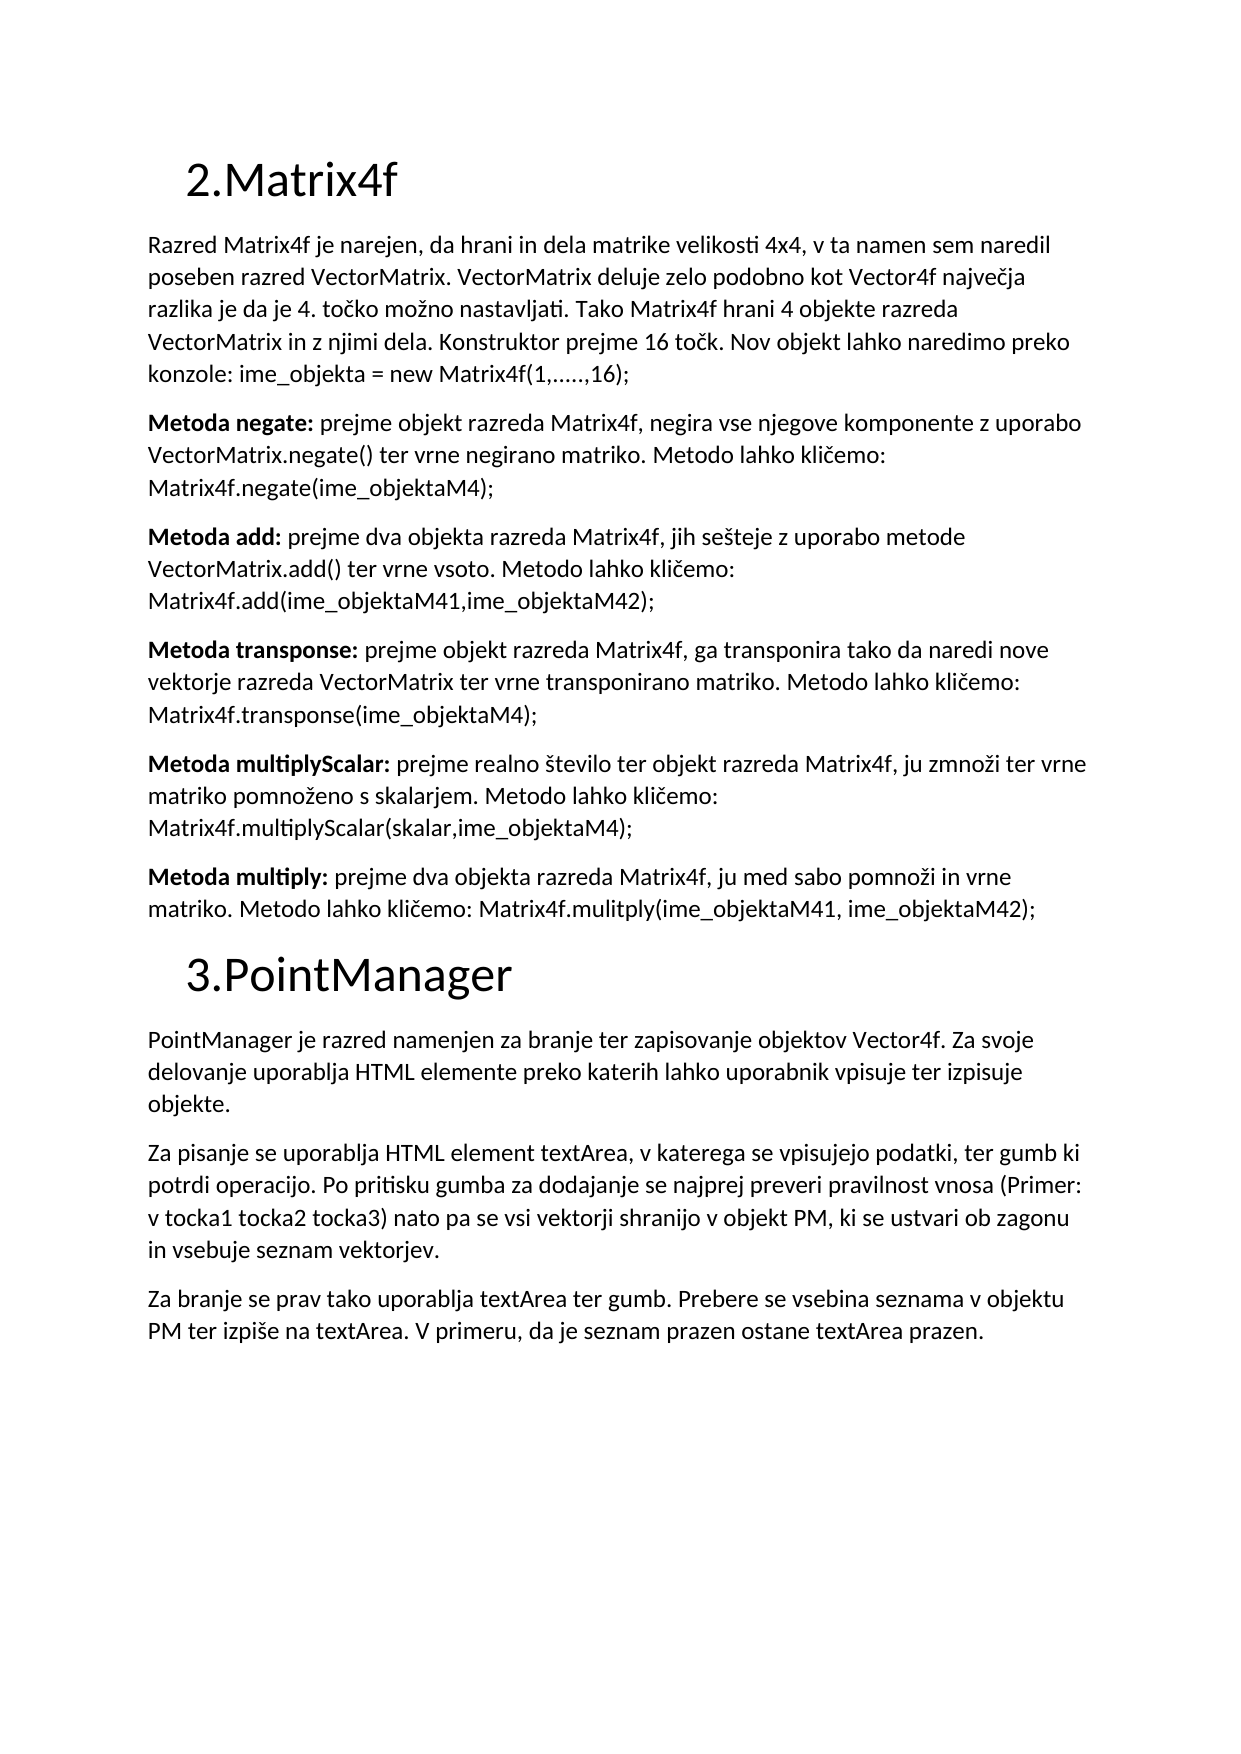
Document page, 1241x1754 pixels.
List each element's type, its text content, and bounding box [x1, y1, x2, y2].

list Matrix4f [185, 148, 1093, 209]
list PointManager [185, 942, 1093, 1003]
text Metoda add: prejme dva objekta razreda Matrix4f, jih sešteje z uporabo metode VectorMatrix.add() ter vrne vsoto. Metodo lahko kličemo: Matrix4f.add(ime_objektaM41,ime_objektaM42); [148, 521, 1093, 616]
text Razred Matrix4f je narejen, da hrani in dela matrike velikosti 4x4, v ta namen sem naredil poseben razred VectorMatrix. VectorMatrix deluje zelo podobno kot Vector4f največja razlika je da je 4. točko možno nastavljati. Tako Matrix4f hrani 4 objekte razreda VectorMatrix in z njimi dela. Konstruktor prejme 16 točk. Nov objekt lahko naredimo preko konzole: ime_objekta = new Matrix4f(1,.....,16); [148, 229, 1093, 389]
text Metoda transponse: prejme objekt razreda Matrix4f, ga transponira tako da naredi nove vektorje razreda VectorMatrix ter vrne transponirano matriko. Metodo lahko kličemo: Matrix4f.transponse(ime_objektaM4); [148, 634, 1093, 729]
text Metoda multiply: prejme dva objekta razreda Matrix4f, ju med sabo pomnoži in vrne matriko. Metodo lahko kličemo: Matrix4f.mulitply(ime_objektaM41, ime_objektaM42); [148, 861, 1093, 924]
text Metoda negate: prejme objekt razreda Matrix4f, negira vse njegove komponente z uporabo VectorMatrix.negate() ter vrne negirano matriko. Metodo lahko kličemo: Matrix4f.negate(ime_objektaM4); [148, 407, 1093, 502]
text PointManager je razred namenjen za branje ter zapisovanje objektov Vector4f. Za svoje delovanje uporablja HTML elemente preko katerih lahko uporabnik vpisuje ter izpisuje objekte. [148, 1024, 1093, 1119]
text Metoda multiplyScalar: prejme realno število ter objekt razreda Matrix4f, ju zmnoži ter vrne matriko pomnoženo s skalarjem. Metodo lahko kličemo: Matrix4f.multiplyScalar(skalar,ime_objektaM4); [148, 748, 1093, 843]
text Za branje se prav tako uporablja textArea ter gumb. Prebere se vsebina seznama v objektu PM ter izpiše na textArea. V primeru, da je seznam prazen ostane textArea prazen. [148, 1283, 1093, 1346]
text Za pisanje se uporablja HTML element textArea, v katerega se vpisujejo podatki, ter gumb ki potrdi operacijo. Po pritisku gumba za dodajanje se najprej preveri pravilnost vnosa (Primer: v tocka1 tocka2 tocka3) nato pa se vsi vektorji shranijo v objekt PM, ki se ustvari ob zagonu in vsebuje seznam vektorjev. [148, 1137, 1093, 1265]
